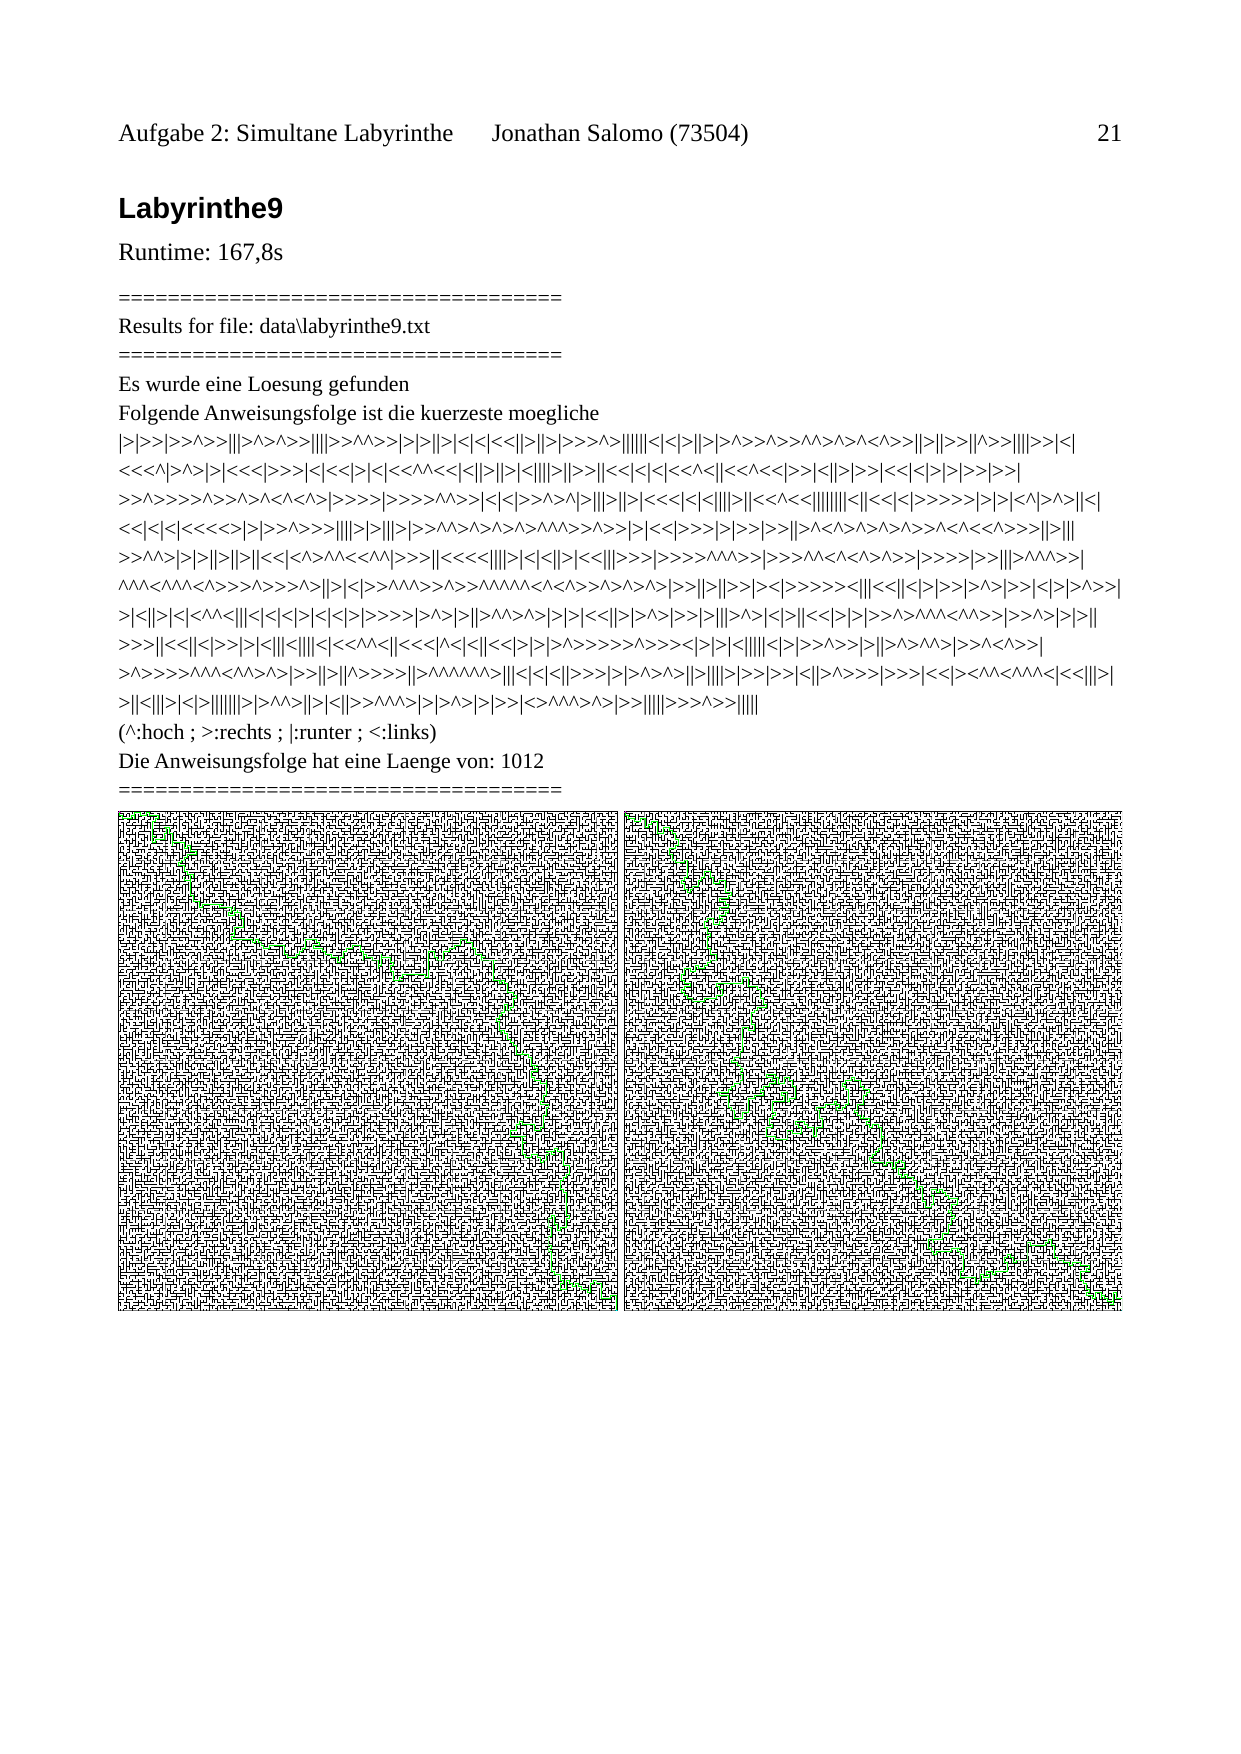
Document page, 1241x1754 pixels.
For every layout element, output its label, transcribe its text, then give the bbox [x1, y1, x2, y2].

text Runtime: 167,8s [118, 237, 1122, 266]
text |>|>>|>>^>>|||>^>^>>||||>>^^>>|>|>||>|<|<|<<||>||>|>>>^>||||||<|<|>||>|>^>>^>>^^>^>^<^>>||>||>>||^>>||||>>|<|<<<^|>^>|>|<<<|>>>|<|<<|>|<|<<^^<<|<||>||>|<||||>||>>||<<|<|<|<<^<||<<^<<|>>|<||>|>>|<<|<|>|>|>>|>>|>>^>>>>^>>^>^<^<^>|>>>>|>>>>^^>>|<|<|>>^>^|>|||>||>|<<<|<|<||||>||<<^<<||||||||<||<<|<|>>>>>|>|>|<^|>^>||<|<<|<|<|<<<<>|>|>>^>>>||||>|>|||>|>>^^>^>^>^>^^^>>^>>|>|<<|>>>|>|>>|>>||>^<^>^>^>^>>^<^<<^>>>||>|||>>^^>|>|>||>||>||<<|<^>^^<<^^|>>>||<<<<||||>|<|<||>|<<|||>>>|>>>>^^^>>|>>>^^<^<^>^>>|>>>>|>>|||>^^^>>|^^^<^^^<^>>>^>>>^>||>|<|>>^^^>>^>>^^^^^<^<^>>^>^>^>|>>||>||>>|><|>>>>><|||<<||<|>|>>|>^>|>>|<|>|>^>>|>|<||>|<|<^^<|||<|<|<|>|<|<|>|>>>>|>^>|>||>^^>^>|>|>|<<||>|>^>|>>|>|||>^>|<|>||<<|>|>|>>^>^^^<^^>>|>>^>|>|>||>>>||<<||<|>>|>|<|||<||||<|<<^^<||<<<|^<|<||<<|>|>|>^>>>>>^>>><|>|>|<|||||<|>|>>^>>|>||>^>^^>|>>^<^>>|>^>>>>^^^<^^>^>|>>||>||^>>>>||>^^^^^^>|||<|<|<||>>>|>|>^>^>||>||||>|>>|>>|<||>^>>>|>>>|<<|><^^<^^^<|<<|||>|>||<|||>|<|>|||||||>|>^^>||>|<||>>^^^>|>|>^>|>|>>|<>^^^>^>|>>|||||>>>^>>||||| [118, 429, 1122, 715]
text ==================================== [118, 284, 1122, 310]
text ==================================== [118, 342, 1122, 368]
text ==================================== [118, 777, 1122, 802]
picture [118, 811, 1123, 1311]
text Folgende Anweisungsfolge ist die kuerzeste moegliche [118, 400, 1122, 426]
text (^:hoch ; >:rechts ; |:runter ; <:links) [118, 719, 1122, 744]
subtitle Labyrinthe9 [118, 191, 1122, 224]
text Es wurde eine Loesung gefunden [118, 371, 1122, 397]
text Results for file: data\labyrinthe9.txt [118, 313, 1122, 339]
text Die Anweisungsfolge hat eine Laenge von: 1012 [118, 748, 1122, 773]
